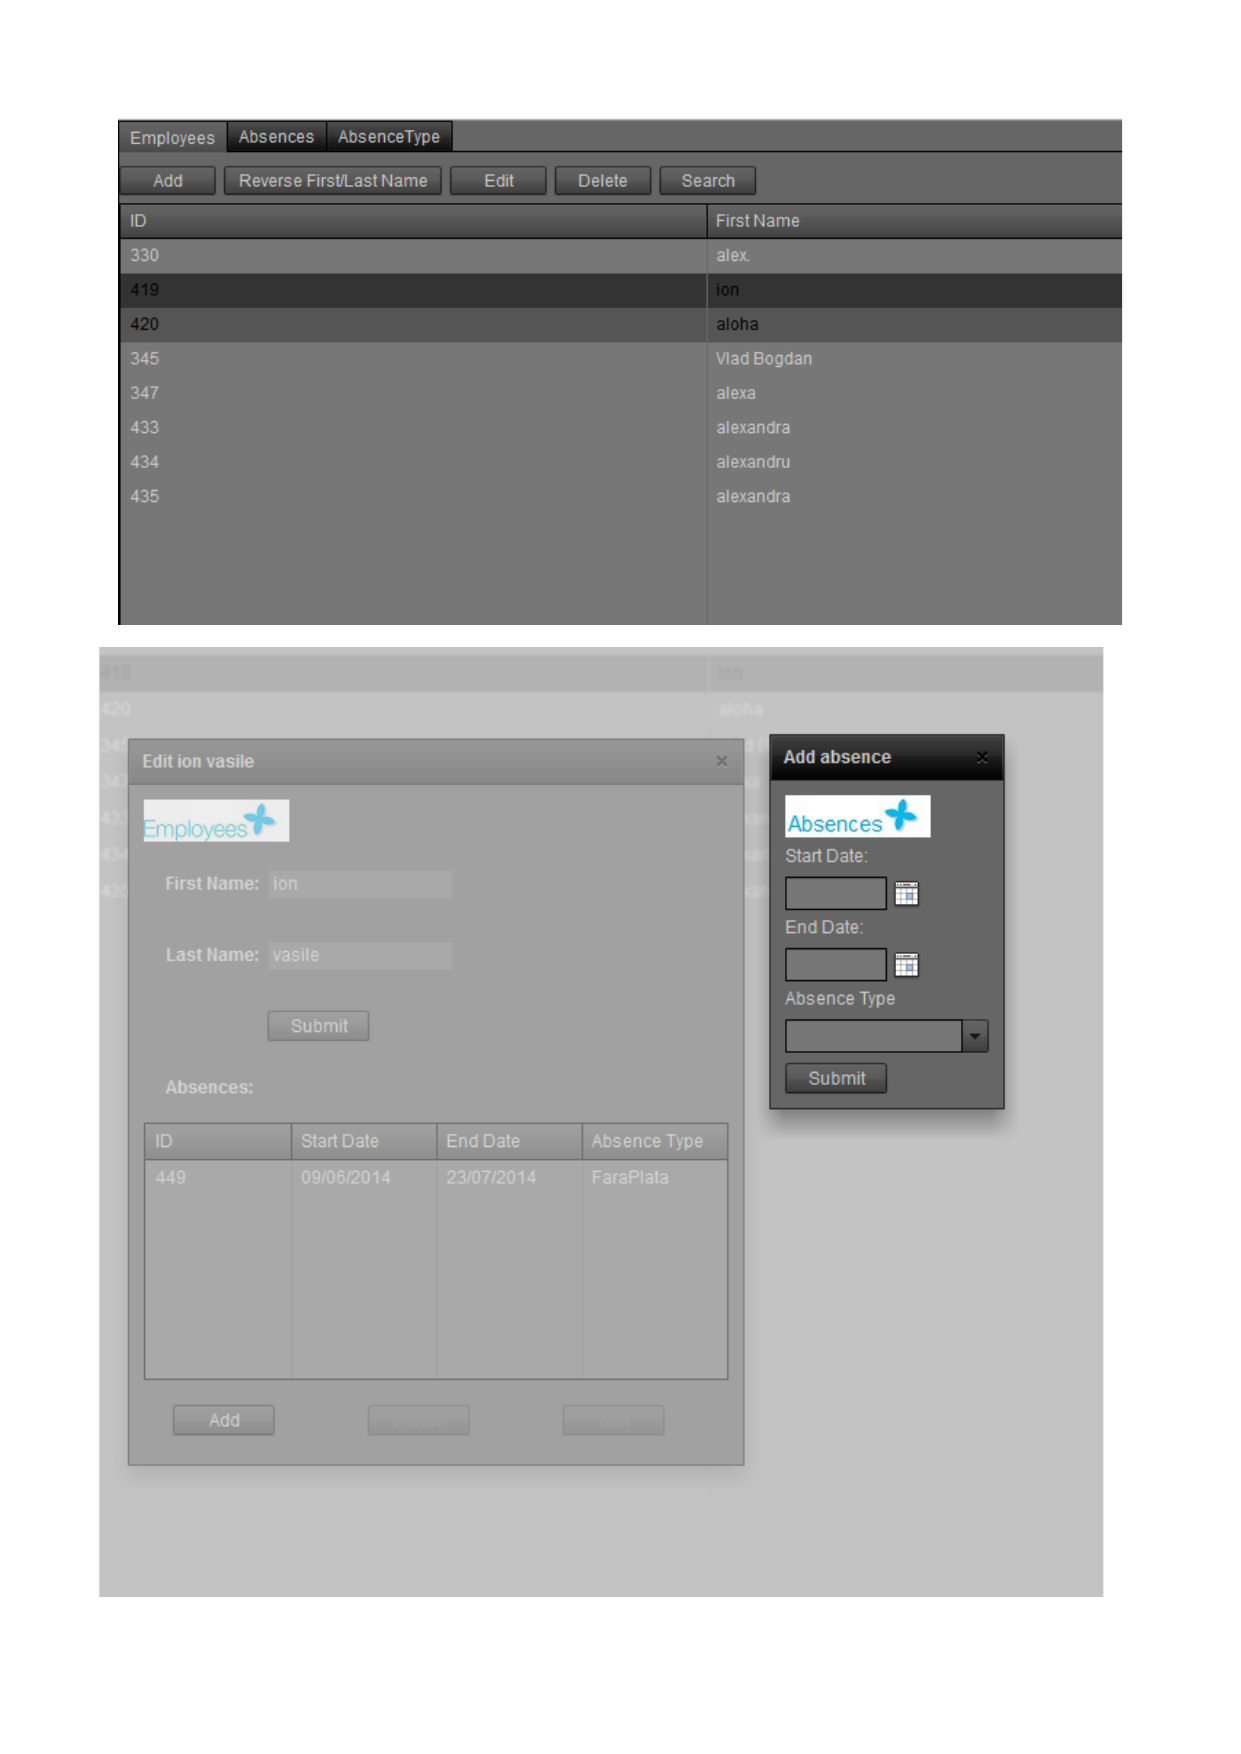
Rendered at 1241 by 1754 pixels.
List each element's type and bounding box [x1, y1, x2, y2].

picture [99, 647, 1104, 1597]
picture [118, 118, 1123, 625]
